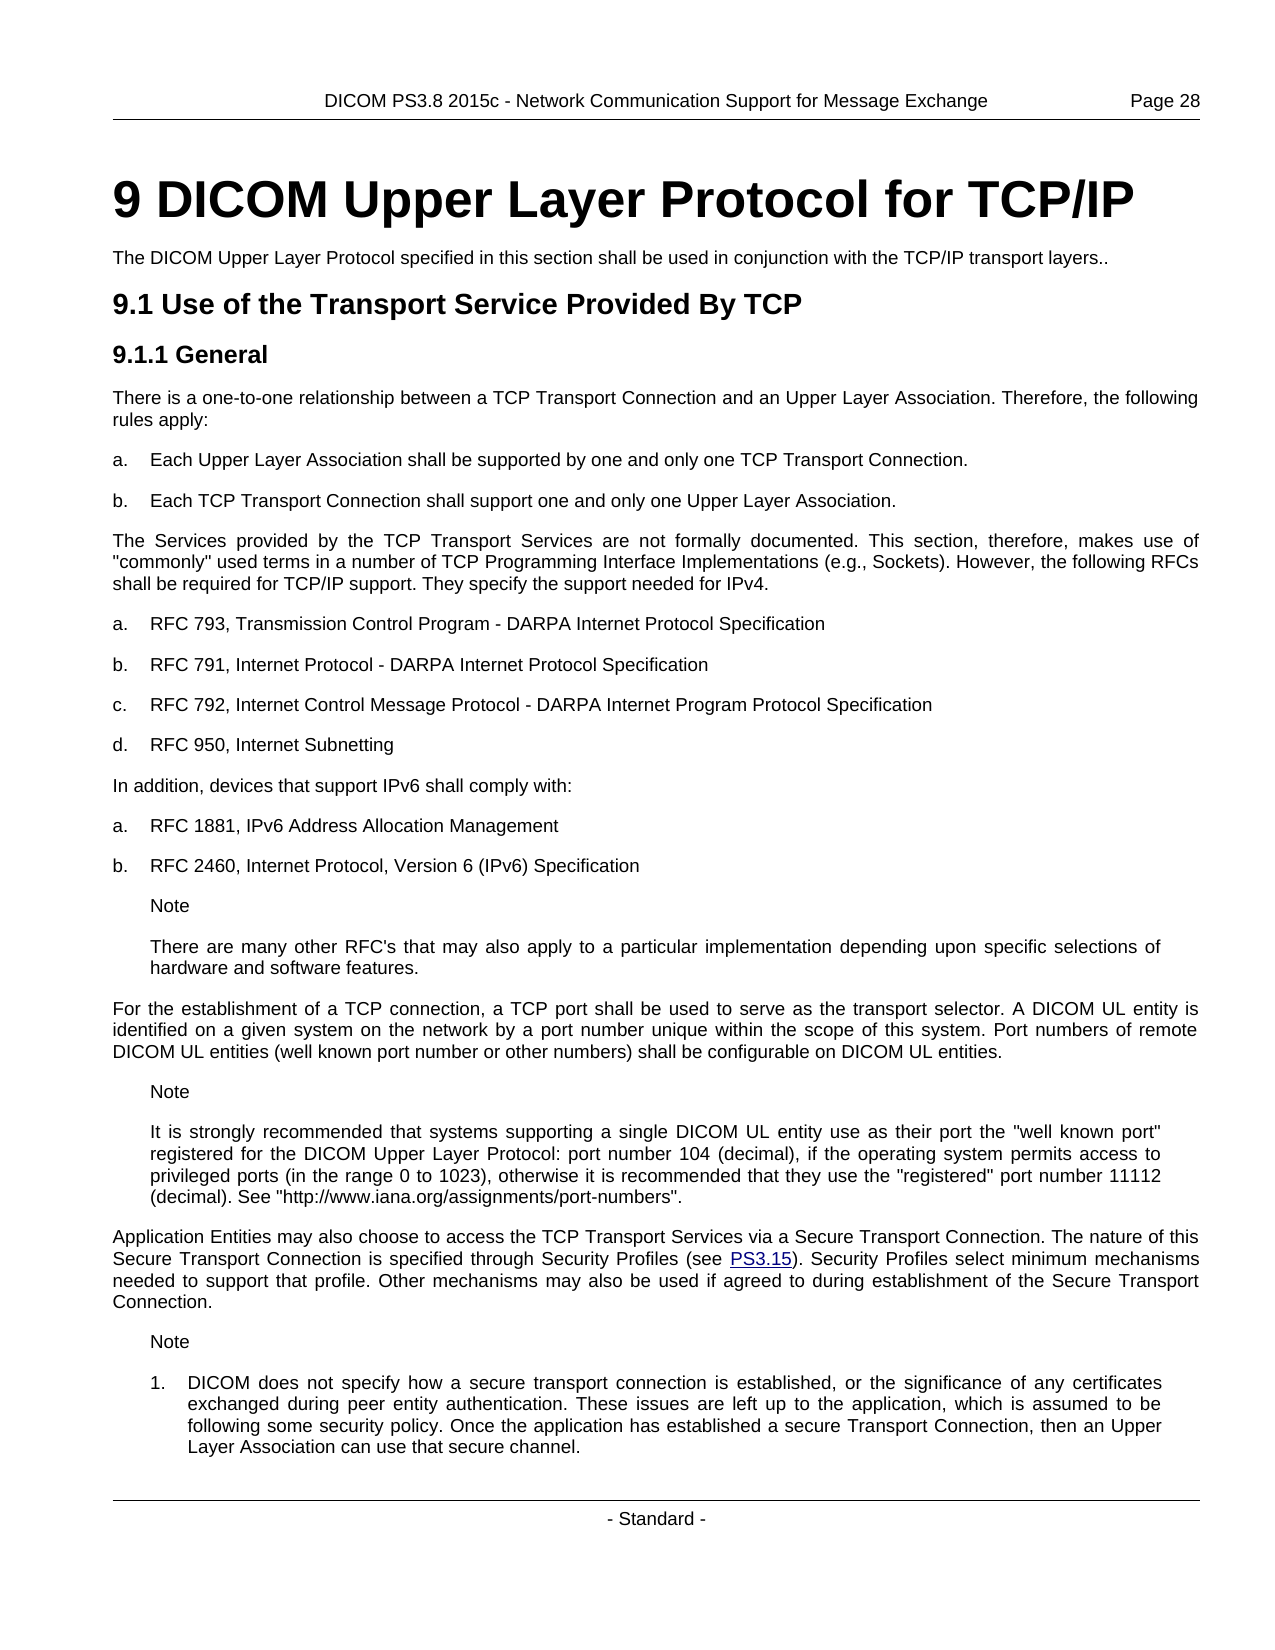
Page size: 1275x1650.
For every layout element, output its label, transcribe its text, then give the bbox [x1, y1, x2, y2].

text Note [150, 895, 1162, 917]
list RFC 793, Transmission Control Program - DARPA Internet Protocol Specification [112, 613, 1200, 635]
list DICOM does not specify how a secure transport connection is established, or the significance of any certificates exchanged during peer entity authentication. These issues are left up to the application, which is assumed to be following some security policy. Once the application has established a secure Transport Connection, then an Upper Layer Association can use that secure channel. [150, 1372, 1162, 1458]
list Each Upper Layer Association shall be supported by one and only one TCP Transport Connection. [112, 449, 1200, 471]
list RFC 1881, IPv6 Address Allocation Management [112, 815, 1200, 836]
text 9 DICOM Upper Layer Protocol for TCP/IP [112, 169, 1200, 228]
text For the establishment of a TCP connection, a TCP port shall be used to serve as the transport selector. A DICOM UL entity is identified on a given system on the network by a port number unique within the scope of this system. Port numbers of remote DICOM UL entities (well known port number or other numbers) shall be configurable on DICOM UL entities. [112, 997, 1200, 1062]
list RFC 792, Internet Control Message Protocol - DARPA Internet Program Protocol Specification [112, 694, 1200, 715]
text 9.1.1 General [112, 340, 1200, 368]
text 9.1 Use of the Transport Service Provided By TCP [112, 287, 1200, 321]
text There are many other RFC's that may also apply to a particular implementation depending upon specific selections of hardware and software features. [150, 936, 1162, 979]
text Application Entities may also choose to access the TCP Transport Services via a Secure Transport Connection. The nature of this Secure Transport Connection is specified through Security Profiles (see PS3.15). Security Profiles select minimum mechanisms needed to support that profile. Other mechanisms may also be used if agreed to during establishment of the Secure Transport Connection. [112, 1226, 1200, 1312]
list RFC 791, Internet Protocol - DARPA Internet Protocol Specification [112, 653, 1200, 675]
text In addition, devices that support IPv6 shall comply with: [112, 774, 1200, 796]
text The Services provided by the TCP Transport Services are not formally documented. This section, therefore, makes use of "commonly" used terms in a number of TCP Programming Interface Implementations (e.g., Sockets). However, the following RFCs shall be required for TCP/IP support. They specify the support needed for IPv4. [112, 530, 1200, 594]
list Each TCP Transport Connection shall support one and only one Upper Layer Association. [112, 489, 1200, 511]
list RFC 2460, Internet Protocol, Version 6 (IPv6) Specification [112, 855, 1200, 877]
text The DICOM Upper Layer Protocol specified in this section shall be used in conjunction with the TCP/IP transport layers.. [112, 247, 1200, 269]
text Note [150, 1331, 1162, 1353]
text It is strongly recommended that systems supporting a single DICOM UL entity use as their port the "well known port" registered for the DICOM Upper Layer Protocol: port number 104 (decimal), if the operating system permits access to privileged ports (in the range 0 to 1023), otherwise it is recommended that they use the "registered" port number 11112 (decimal). See "http://www.iana.org/assignments/port-numbers". [150, 1121, 1162, 1207]
list RFC 950, Internet Subnetting [112, 734, 1200, 756]
text There is a one-to-one relationship between a TCP Transport Connection and an Upper Layer Association. Therefore, the following rules apply: [112, 387, 1200, 430]
text Note [150, 1081, 1162, 1102]
